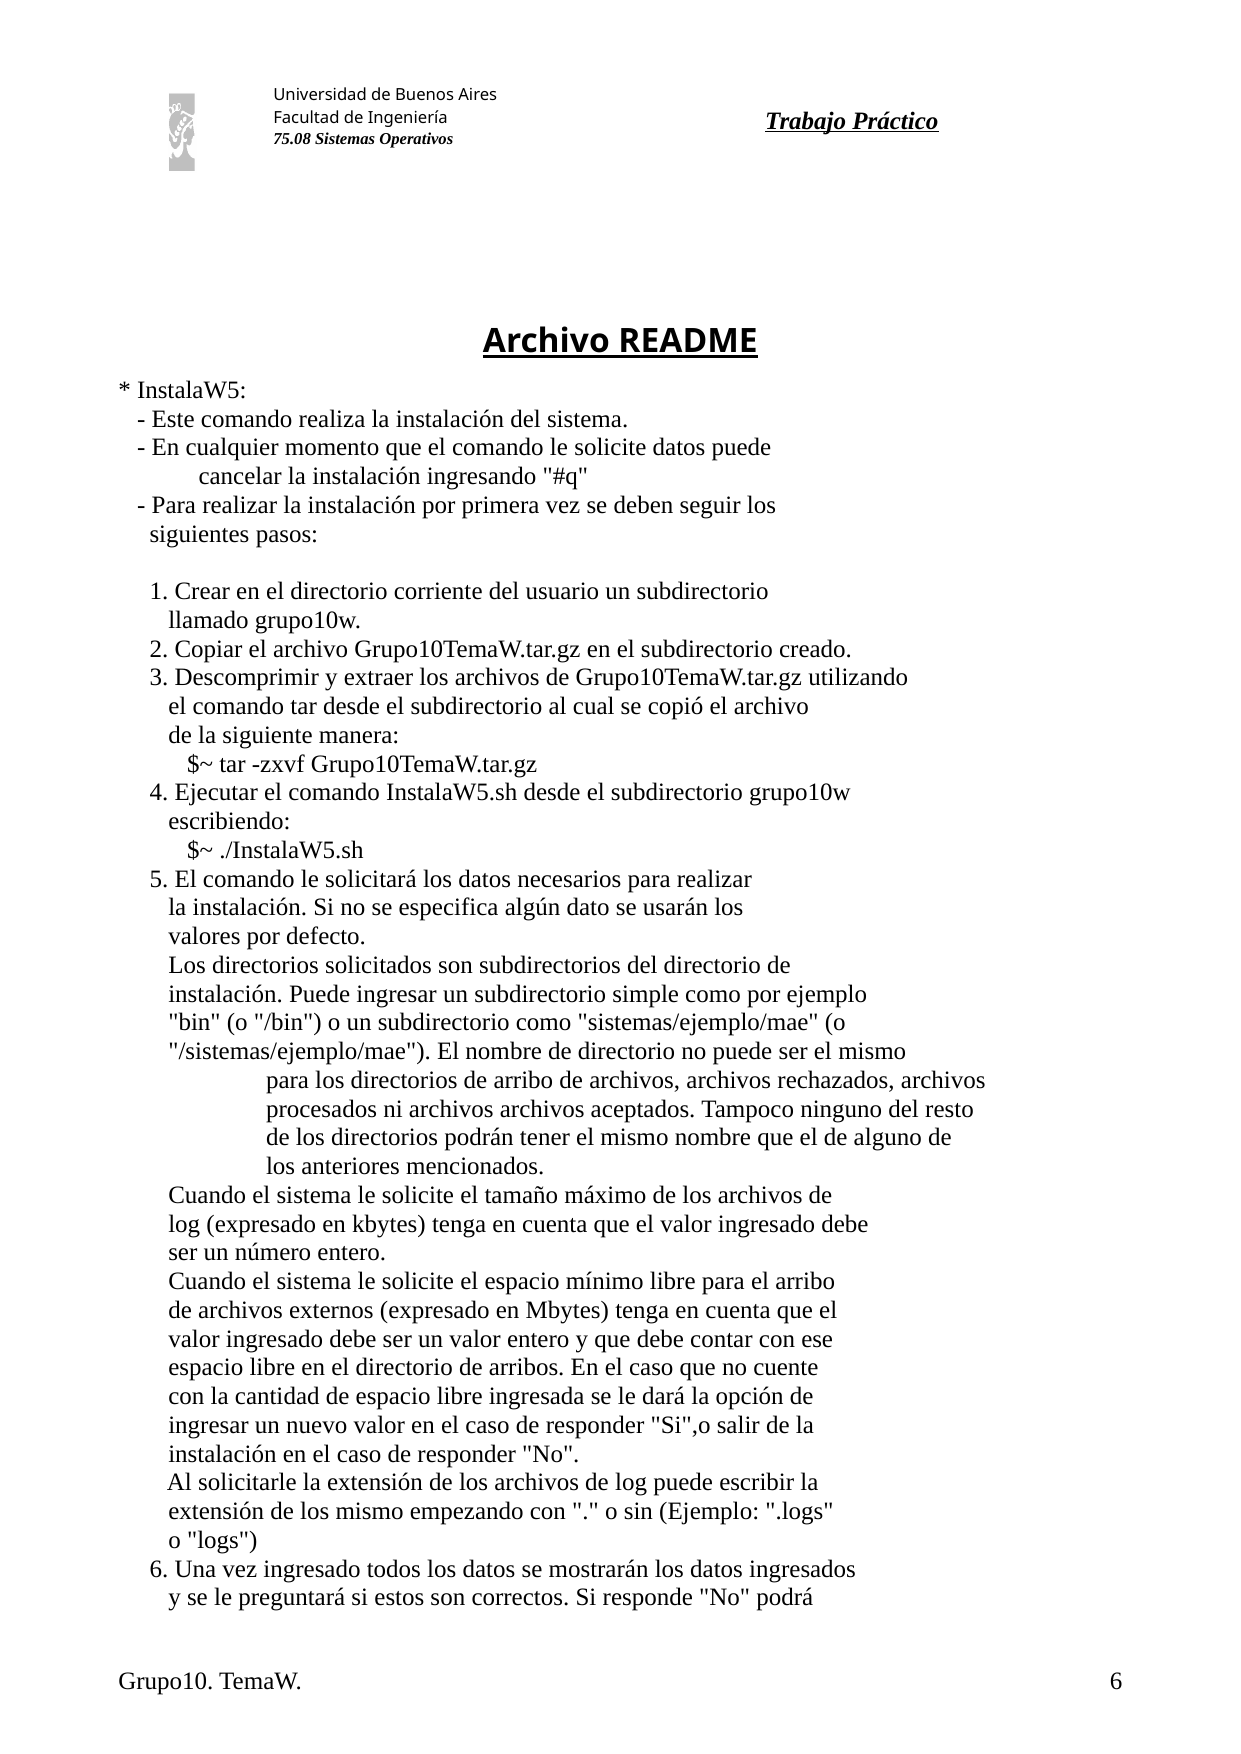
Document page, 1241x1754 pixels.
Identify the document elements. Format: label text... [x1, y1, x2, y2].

text ingresar un nuevo valor en el caso de responder "Si",o salir de la [118, 1410, 1122, 1439]
text * InstalaW5: [118, 375, 1122, 404]
text Cuando el sistema le solicite el espacio mínimo libre para el arribo [118, 1266, 1122, 1295]
text con la cantidad de espacio libre ingresada se le dará la opción de [118, 1381, 1122, 1410]
text - En cualquier momento que el comando le solicite datos puede [118, 432, 1122, 461]
text instalación. Puede ingresar un subdirectorio simple como por ejemplo [118, 979, 1122, 1007]
picture [168, 92, 198, 173]
text 5. El comando le solicitará los datos necesarios para realizar [118, 864, 1122, 892]
text los anteriores mencionados. [118, 1151, 1122, 1180]
text Al solicitarle la extensión de los archivos de log puede escribir la [118, 1467, 1122, 1496]
text ser un número entero. [118, 1237, 1122, 1266]
text de los directorios podrán tener el mismo nombre que el de alguno de [118, 1122, 1122, 1151]
text el comando tar desde el subdirectorio al cual se copió el archivo [118, 691, 1122, 720]
text de archivos externos (expresado en Mbytes) tenga en cuenta que el [118, 1295, 1122, 1324]
text valor ingresado debe ser un valor entero y que debe contar con ese [118, 1324, 1122, 1352]
text para los directorios de arribo de archivos, archivos rechazados, archivos [118, 1065, 1122, 1094]
text de la siguiente manera: [118, 720, 1122, 749]
text 2. Copiar el archivo Grupo10TemaW.tar.gz en el subdirectorio creado. [118, 634, 1122, 662]
text siguientes pasos: [118, 519, 1122, 547]
text - Este comando realiza la instalación del sistema. [118, 404, 1122, 432]
text o "logs") [118, 1525, 1122, 1554]
text 6. Una vez ingresado todos los datos se mostrarán los datos ingresados [118, 1554, 1122, 1582]
text y se le preguntará si estos son correctos. Si responde "No" podrá [118, 1582, 1122, 1611]
text $~ ./InstalaW5.sh [118, 835, 1122, 864]
text Los directorios solicitados son subdirectorios del directorio de [118, 950, 1122, 979]
text "bin" (o "/bin") o un subdirectorio como "sistemas/ejemplo/mae" (o [118, 1007, 1122, 1036]
text extensión de los mismo empezando con "." o sin (Ejemplo: ".logs" [118, 1496, 1122, 1525]
text llamado grupo10w. [118, 605, 1122, 634]
text instalación en el caso de responder "No". [118, 1439, 1122, 1467]
text valores por defecto. [118, 921, 1122, 950]
text procesados ni archivos archivos aceptados. Tampoco ninguno del resto [118, 1094, 1122, 1122]
text escribiendo: [118, 806, 1122, 835]
text "/sistemas/ejemplo/mae"). El nombre de directorio no puede ser el mismo [118, 1036, 1122, 1065]
text - Para realizar la instalación por primera vez se deben seguir los [118, 490, 1122, 519]
text $~ tar -zxvf Grupo10TemaW.tar.gz [118, 749, 1122, 777]
text Cuando el sistema le solicite el tamaño máximo de los archivos de [118, 1180, 1122, 1209]
text cancelar la instalación ingresando "#q" [118, 461, 1122, 490]
text 1. Crear en el directorio corriente del usuario un subdirectorio [118, 576, 1122, 605]
text espacio libre en el directorio de arribos. En el caso que no cuente [118, 1352, 1122, 1381]
subtitle Archivo README [118, 317, 1122, 362]
text la instalación. Si no se especifica algún dato se usarán los [118, 892, 1122, 921]
text 4. Ejecutar el comando InstalaW5.sh desde el subdirectorio grupo10w [118, 777, 1122, 806]
text 3. Descomprimir y extraer los archivos de Grupo10TemaW.tar.gz utilizando [118, 662, 1122, 691]
text log (expresado en kbytes) tenga en cuenta que el valor ingresado debe [118, 1209, 1122, 1237]
